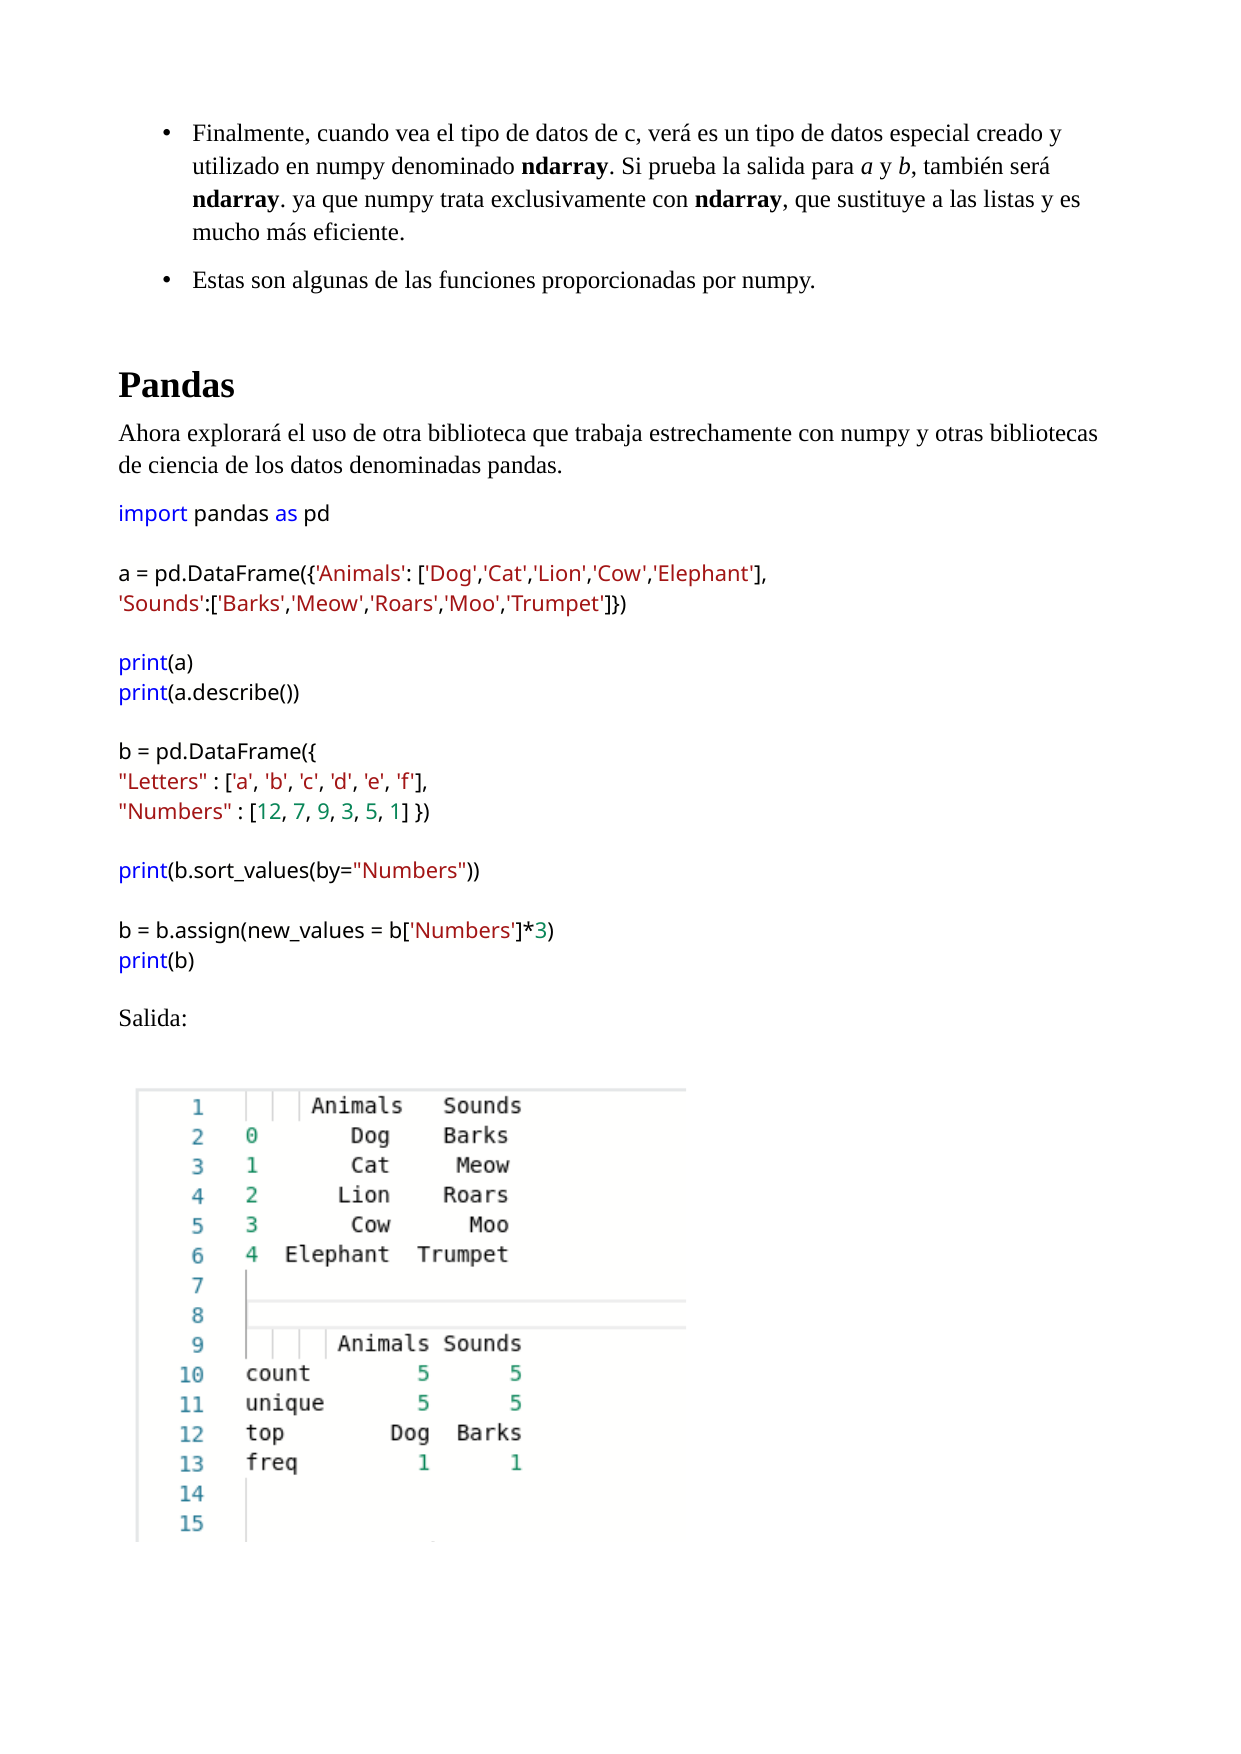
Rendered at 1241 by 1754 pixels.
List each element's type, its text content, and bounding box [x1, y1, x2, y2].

text print(b) [118, 944, 1122, 974]
text b = pd.DataFrame({ [118, 736, 1122, 766]
text print(b.sort_values(by="Numbers")) [118, 855, 1122, 885]
list Estas son algunas de las funciones proporcionadas por numpy. [162, 265, 1122, 293]
text Ahora explorará el uso de otra biblioteca que trabaja estrechamente con numpy y otras bibliotecas de ciencia de los datos denominadas pandas. [118, 418, 1122, 479]
subtitle Pandas [118, 362, 1122, 405]
text b = b.assign(new_values = b['Numbers']*3) [118, 915, 1122, 944]
text 'Sounds':['Barks','Meow','Roars','Moo','Trumpet']}) [118, 587, 1122, 617]
list Finalmente, cuando vea el tipo de datos de c, verá es un tipo de datos especial creado y utilizado en numpy denominado ndarray. Si prueba la salida para a y b, también será ndarray. ya que numpy trata exclusivamente con ndarray, que sustituye a las listas y es mucho más eficiente. [162, 118, 1122, 246]
text "Letters" : ['a', 'b', 'c', 'd', 'e', 'f'], [118, 766, 1122, 796]
text print(a) [118, 647, 1122, 677]
text Salida: [118, 1003, 1122, 1032]
text import pandas as pd [118, 498, 1122, 528]
text a = pd.DataFrame({'Animals': ['Dog','Cat','Lion','Cow','Elephant'], [118, 558, 1122, 587]
picture [125, 1077, 687, 1542]
text print(a.describe()) [118, 677, 1122, 707]
text "Numbers" : [12, 7, 9, 3, 5, 1] }) [118, 796, 1122, 826]
